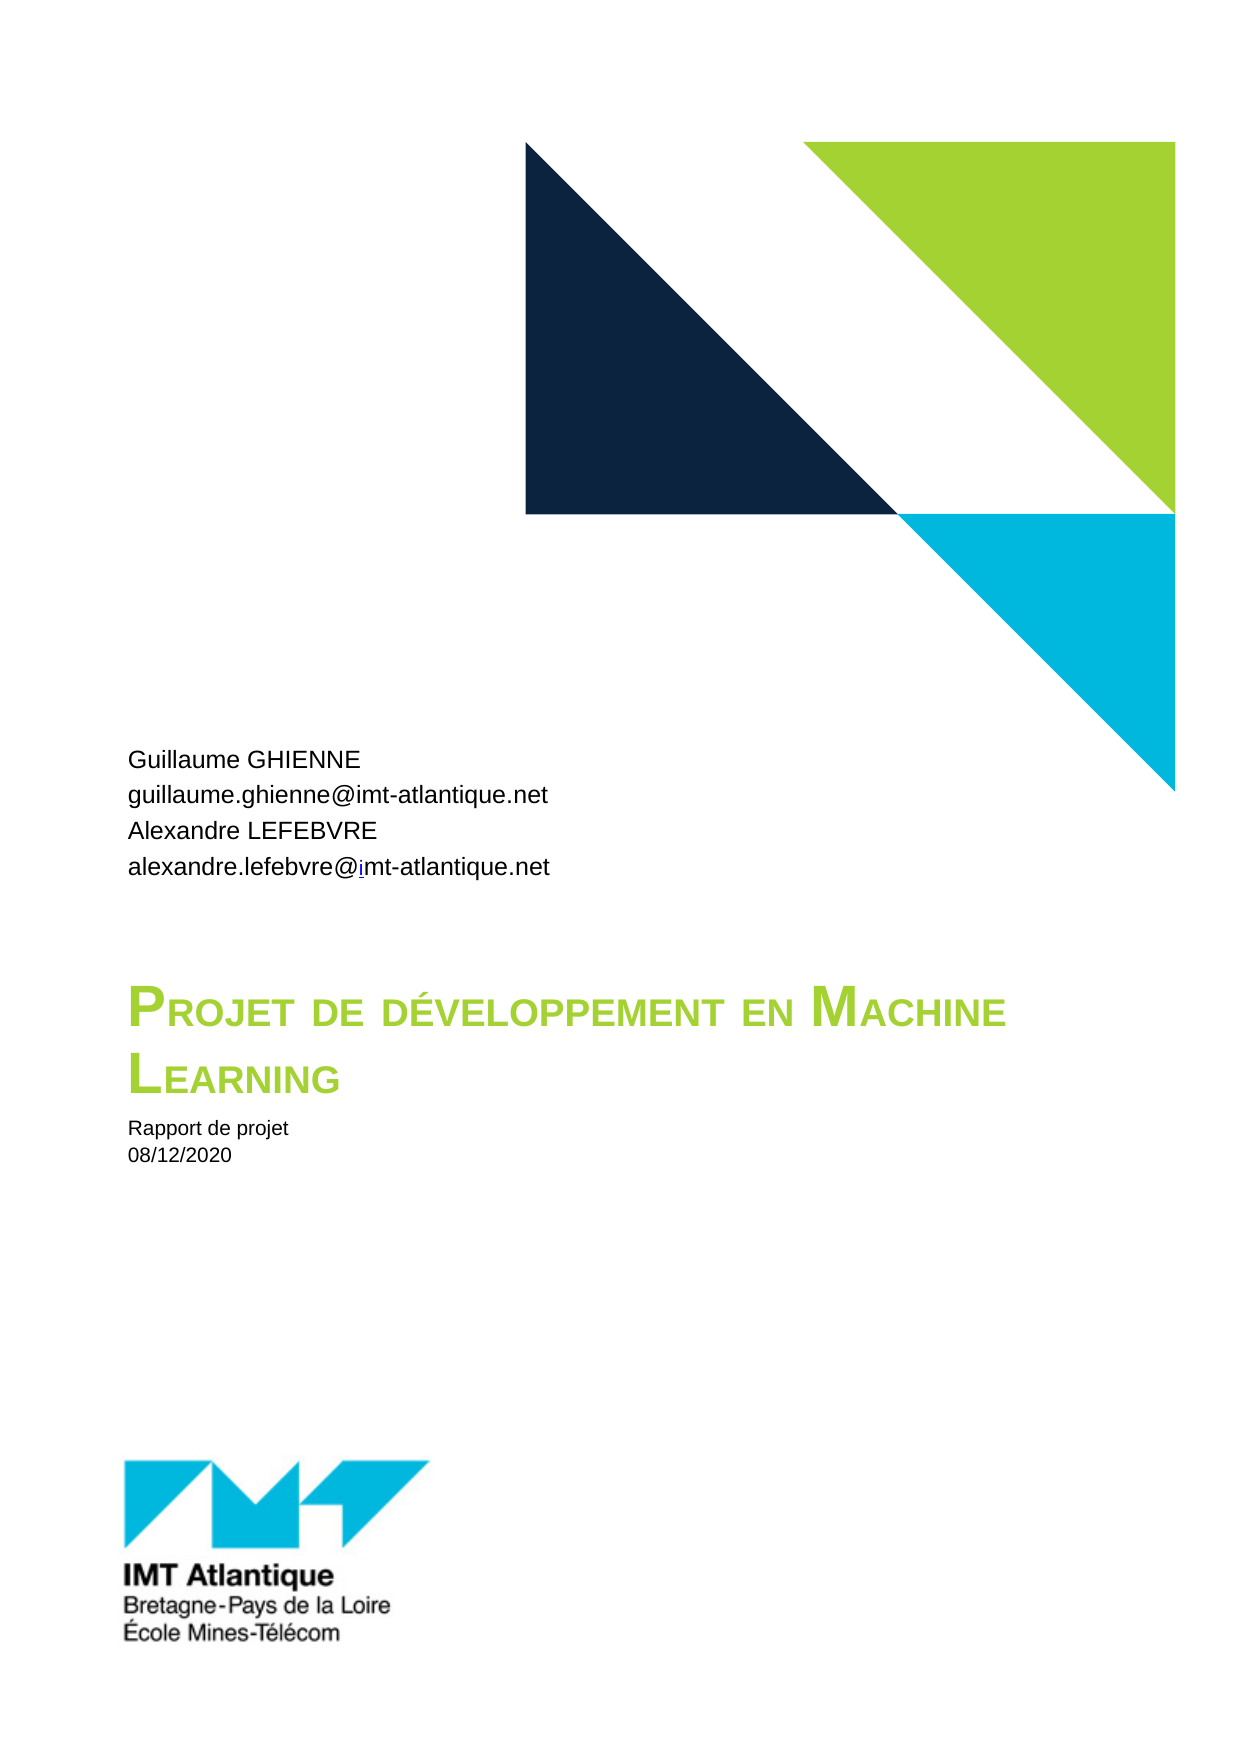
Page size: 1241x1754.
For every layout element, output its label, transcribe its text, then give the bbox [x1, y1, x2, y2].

table_header Guillaume GHIENNE guillaume.ghienne@imt-atlantique.net Alexandre LEFEBVRE alexandre.lefebvre@imt-atlantique.net [128, 738, 777, 899]
table_header Projet de développement en Machine Learning Rapport de projet 08/12/2020 [128, 947, 1121, 1369]
picture [82, 1418, 473, 1684]
